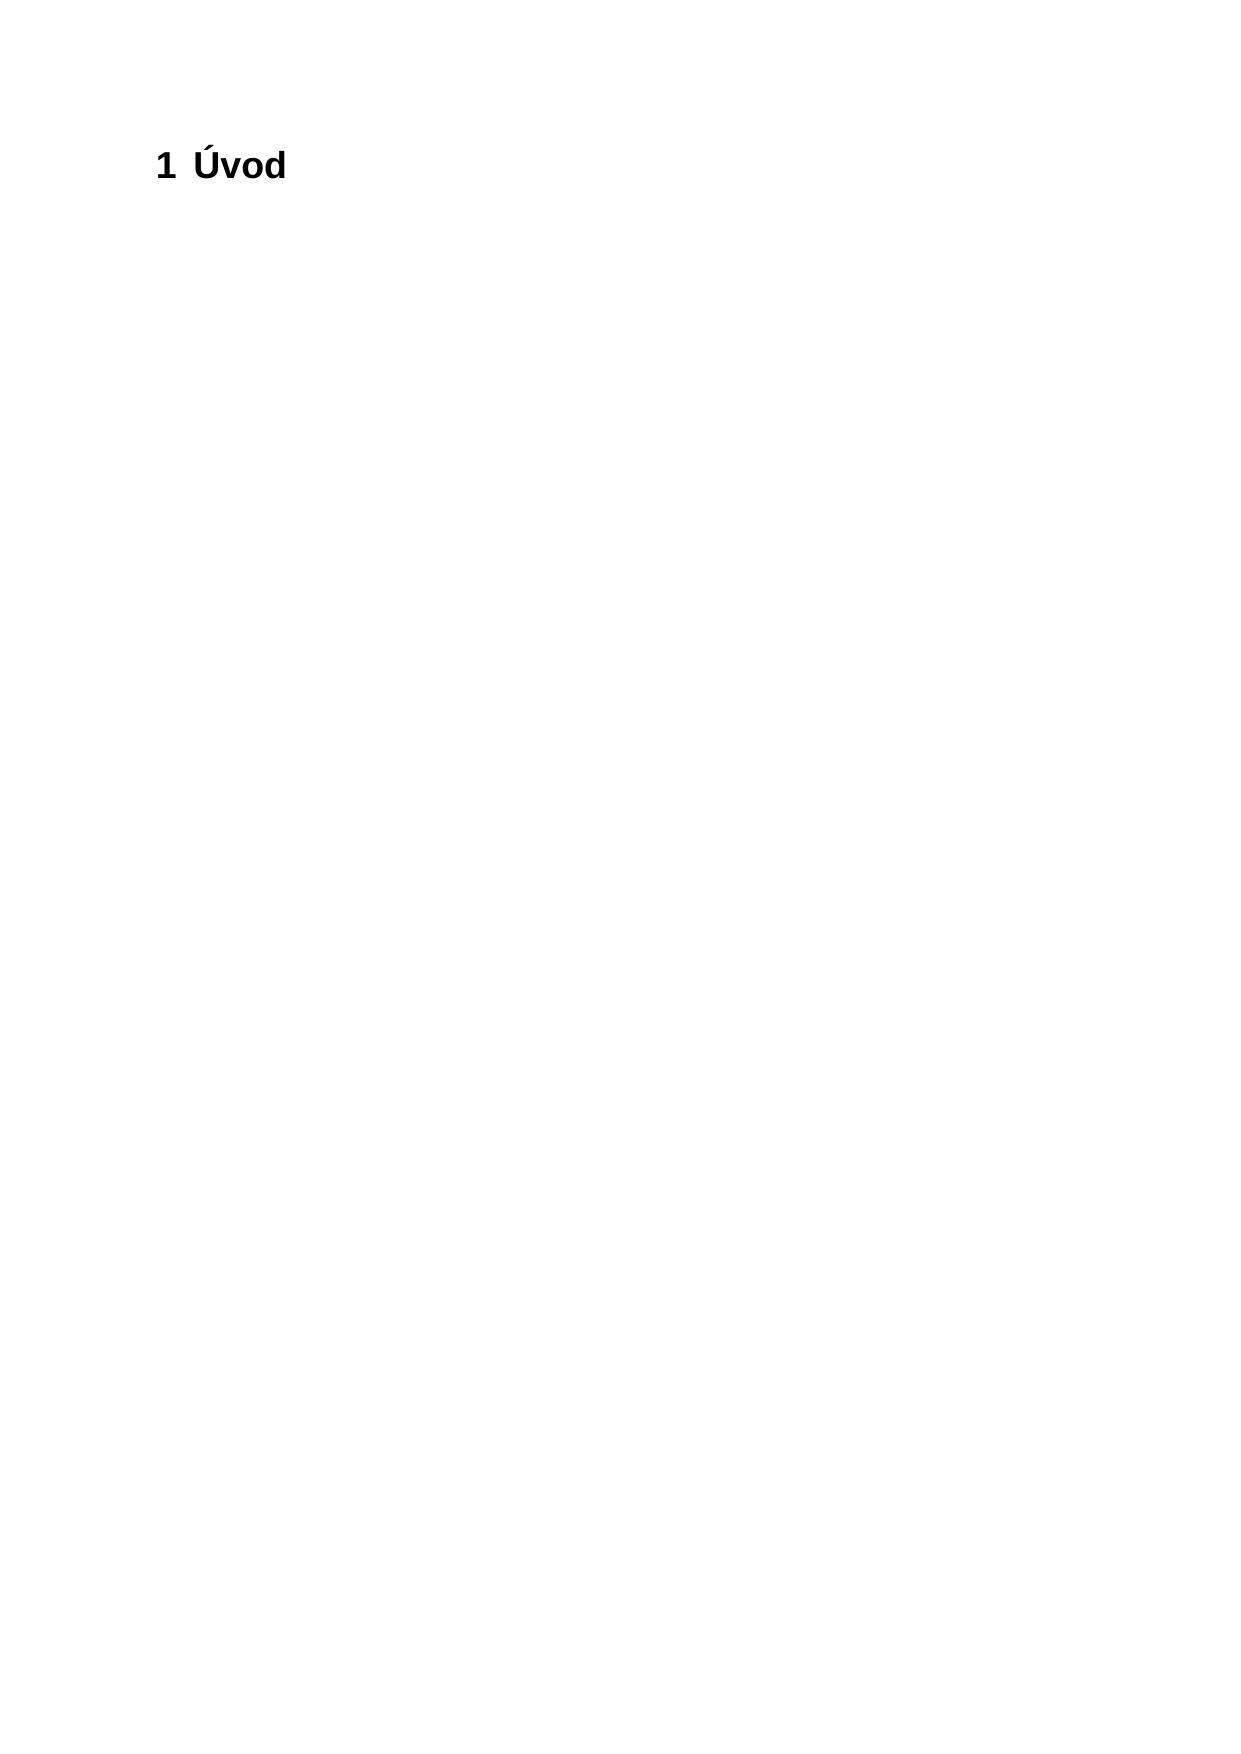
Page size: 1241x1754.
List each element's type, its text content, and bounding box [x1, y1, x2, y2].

subtitle Úvod [156, 143, 1122, 186]
